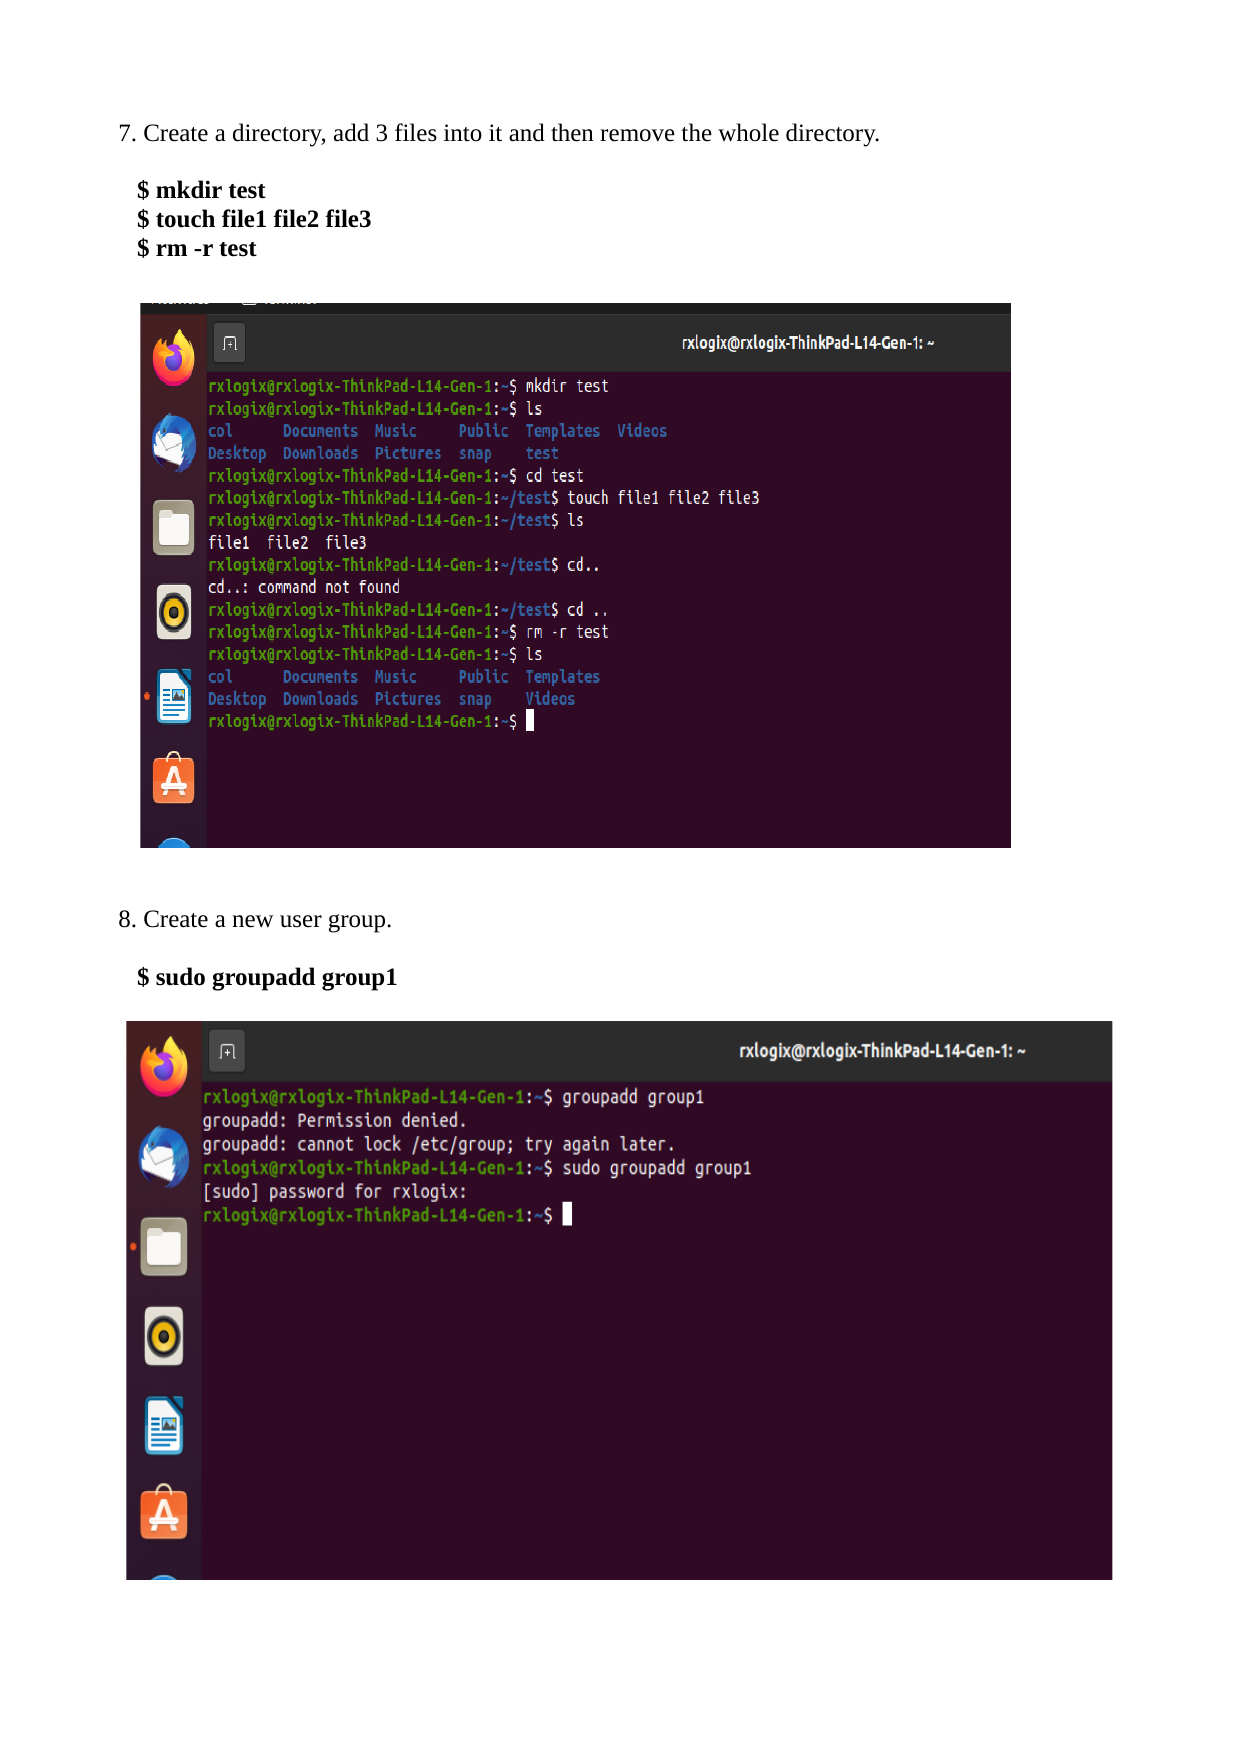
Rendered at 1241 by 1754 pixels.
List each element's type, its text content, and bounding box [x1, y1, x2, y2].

text $ touch file1 file2 file3 [118, 204, 1122, 233]
text $ mkdir test [118, 176, 1122, 204]
text $ sudo groupadd group1 [118, 962, 1122, 991]
picture [126, 1021, 1113, 1580]
picture [140, 303, 1011, 848]
text $ rm -r test [118, 233, 1122, 262]
text 7. Create a directory, add 3 files into it and then remove the whole directory. [118, 118, 1122, 147]
text 8. Create a new user group. [118, 904, 1122, 933]
